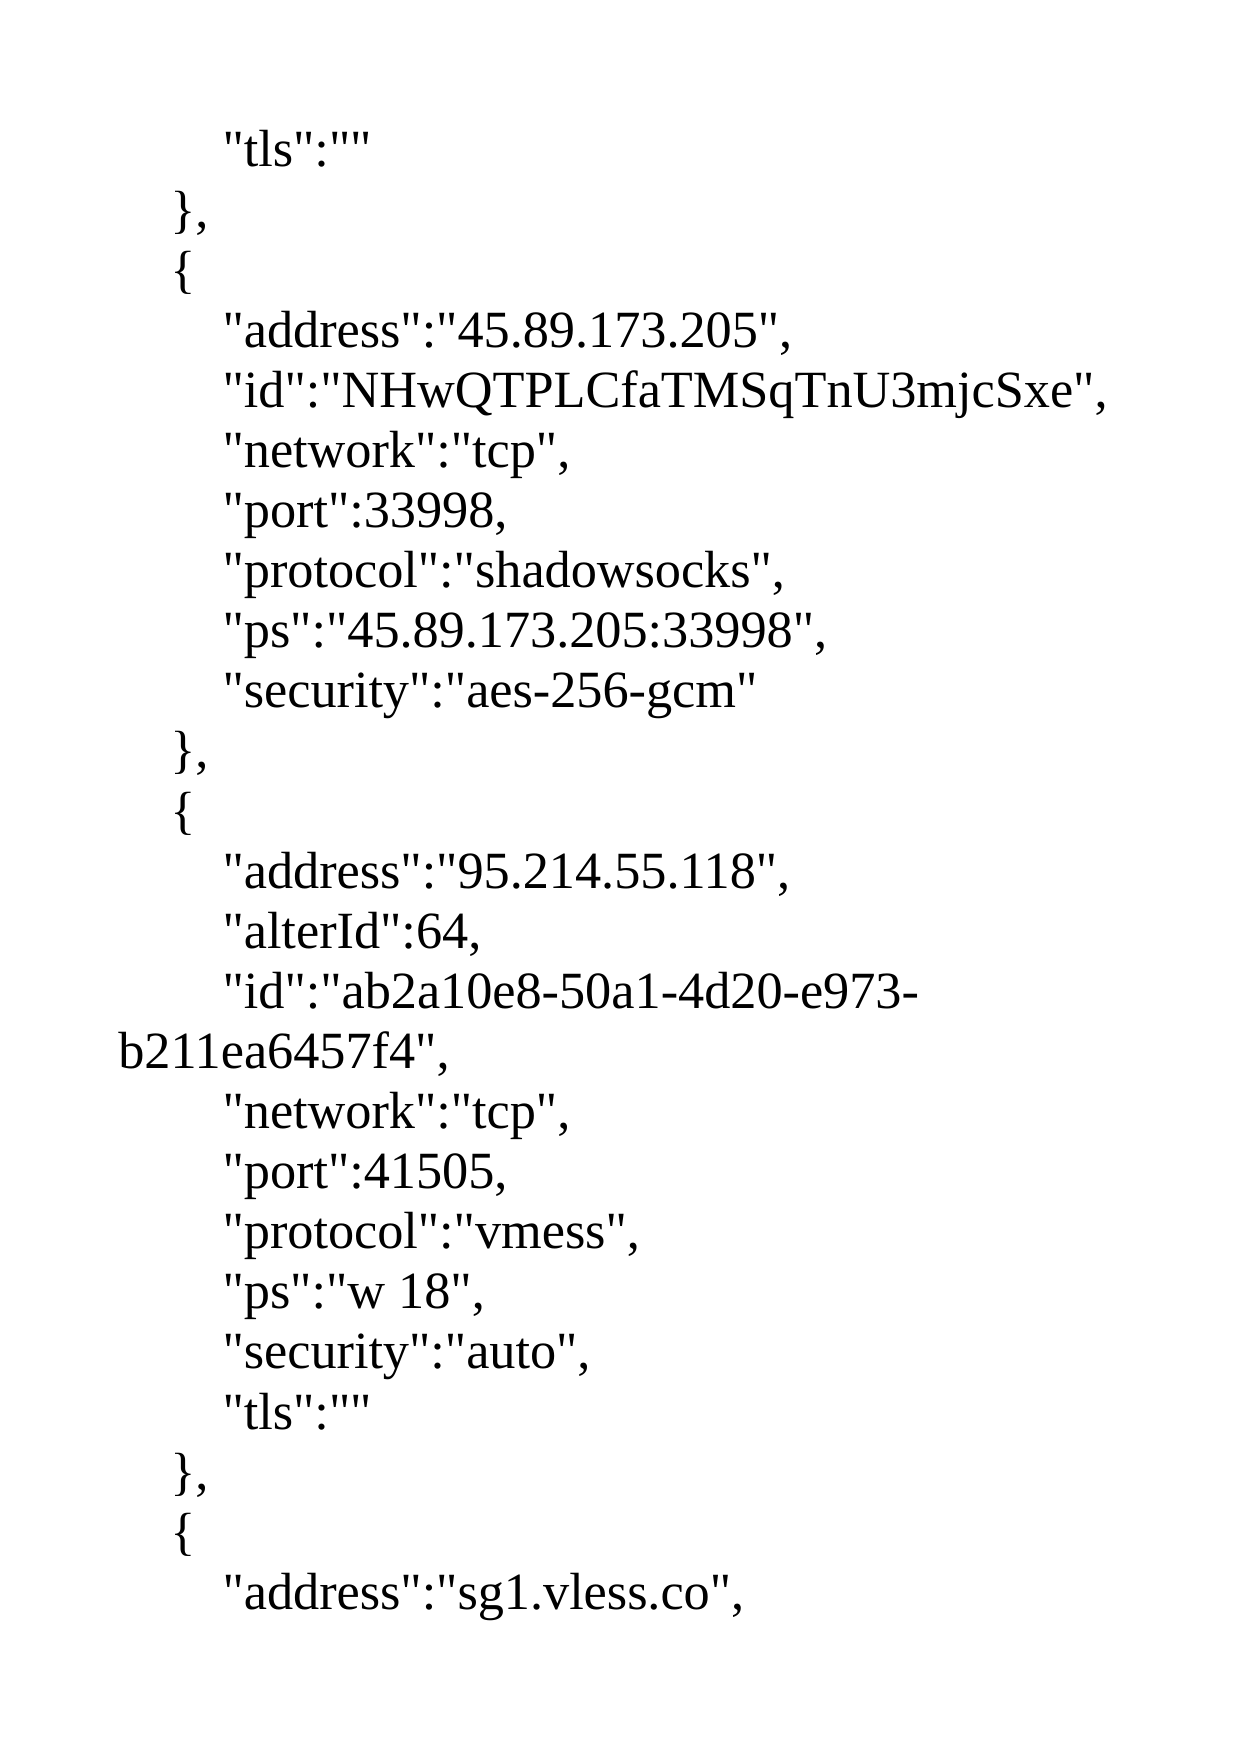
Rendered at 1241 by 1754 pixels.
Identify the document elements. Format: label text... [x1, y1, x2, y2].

text "port":41505, [118, 1140, 1122, 1200]
text "security":"auto", [118, 1320, 1122, 1380]
text }, [118, 178, 1122, 238]
text "protocol":"vmess", [118, 1200, 1122, 1260]
text "network":"tcp", [118, 1080, 1122, 1140]
text "address":"sg1.vless.co", [118, 1561, 1122, 1621]
text "alterId":64, [118, 899, 1122, 959]
text }, [118, 1440, 1122, 1501]
text "tls":"" [118, 118, 1122, 178]
text }, [118, 719, 1122, 779]
text { [118, 779, 1122, 839]
text "ps":"w 18", [118, 1260, 1122, 1320]
text { [118, 1501, 1122, 1561]
text "tls":"" [118, 1380, 1122, 1440]
text "security":"aes-256-gcm" [118, 659, 1122, 719]
text "port":33998, [118, 479, 1122, 539]
text { [118, 238, 1122, 298]
text "id":"NHwQTPLCfaTMSqTnU3mjcSxe", [118, 358, 1122, 419]
text "address":"45.89.173.205", [118, 298, 1122, 358]
text "network":"tcp", [118, 419, 1122, 479]
text "id":"ab2a10e8-50a1-4d20-e973-b211ea6457f4", [118, 959, 1122, 1080]
text "protocol":"shadowsocks", [118, 539, 1122, 599]
text "ps":"45.89.173.205:33998", [118, 599, 1122, 659]
text "address":"95.214.55.118", [118, 839, 1122, 899]
